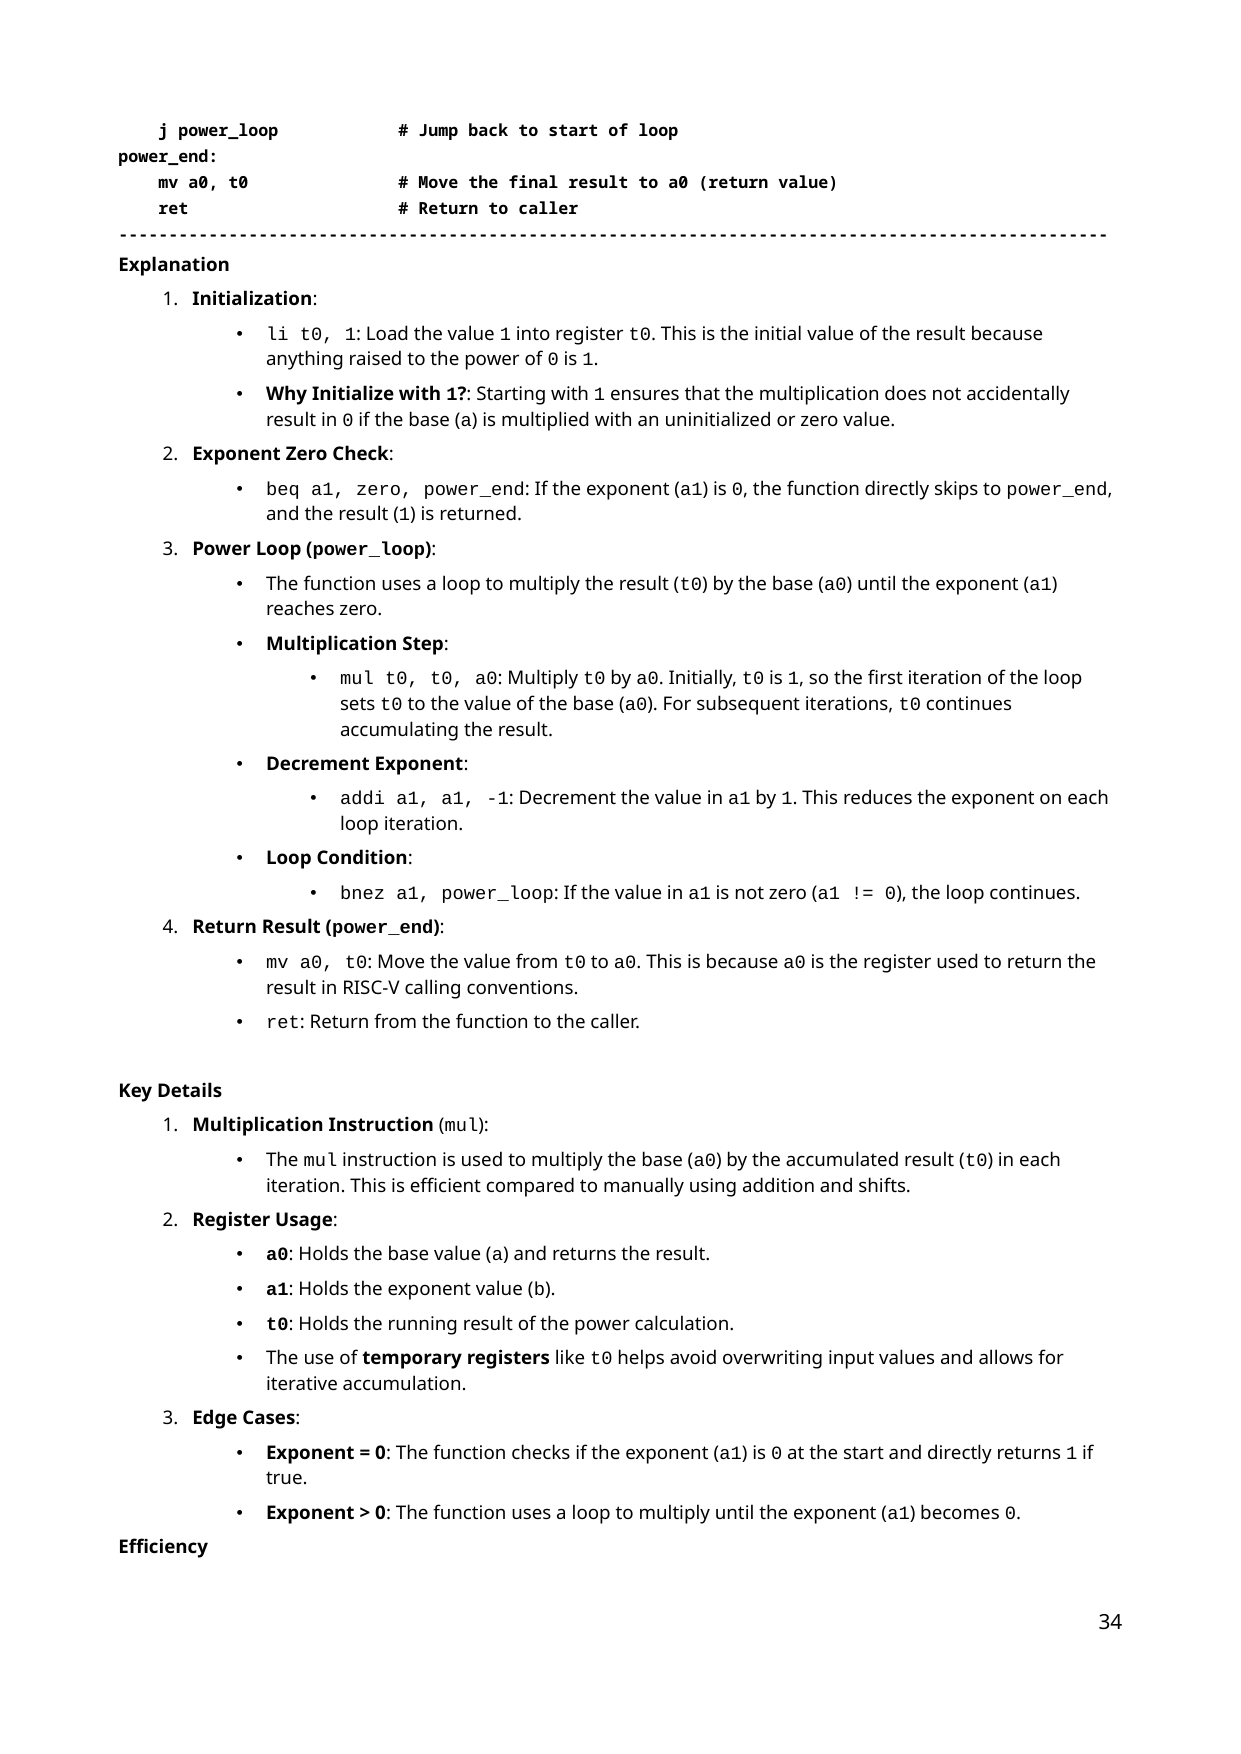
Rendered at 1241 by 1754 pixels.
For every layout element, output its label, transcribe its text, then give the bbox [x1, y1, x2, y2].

text Key Details [118, 1077, 1122, 1103]
text --------------------------------------------------------------------------------------------------- [118, 222, 1122, 245]
list Exponent = 0: The function checks if the exponent (a1) is 0 at the start and directly returns 1 if true. [236, 1439, 1122, 1490]
list t0: Holds the running result of the power calculation. [236, 1310, 1122, 1336]
list addi a1, a1, -1: Decrement the value in a1 by 1. This reduces the exponent on each loop iteration. [310, 784, 1122, 836]
list li t0, 1: Load the value 1 into register t0. This is the initial value of the result because anything raised to the power of 0 is 1. [236, 320, 1122, 371]
list Why Initialize with 1?: Starting with 1 ensures that the multiplication does not accidentally result in 0 if the base (a) is multiplied with an uninitialized or zero value. [236, 380, 1122, 432]
list Return Result (power_end): [162, 914, 1122, 939]
text mv a0, t0 # Move the final result to a0 (return value) [118, 170, 1122, 193]
text Efficiency [118, 1534, 1122, 1559]
list Exponent Zero Check: [162, 441, 1122, 466]
list Decrement Exponent: [236, 750, 1122, 776]
list Edge Cases: [162, 1404, 1122, 1430]
list The use of temporary registers like t0 helps avoid overwriting input values and allows for iterative accumulation. [236, 1344, 1122, 1396]
list Power Loop (power_loop): [162, 535, 1122, 561]
text Explanation [118, 251, 1122, 277]
list Initialization: [162, 286, 1122, 311]
list mv a0, t0: Move the value from t0 to a0. This is because a0 is the register used to return the result in RISC-V calling conventions. [236, 948, 1122, 999]
list Register Usage: [162, 1206, 1122, 1232]
list Multiplication Step: [236, 630, 1122, 656]
text power_end: [118, 144, 1122, 167]
list beq a1, zero, power_end: If the exponent (a1) is 0, the function directly skips to power_end, and the result (1) is returned. [236, 475, 1122, 526]
list a1: Holds the exponent value (b). [236, 1275, 1122, 1301]
list a0: Holds the base value (a) and returns the result. [236, 1241, 1122, 1266]
list bnez a1, power_loop: If the value in a1 is not zero (a1 != 0), the loop continues. [310, 879, 1122, 905]
list Exponent > 0: The function uses a loop to multiply until the exponent (a1) becomes 0. [236, 1499, 1122, 1525]
list mul t0, t0, a0: Multiply t0 by a0. Initially, t0 is 1, so the first iteration of the loop sets t0 to the value of the base (a0). For subsequent iterations, t0 continues accumulating the result. [310, 664, 1122, 741]
list Loop Condition: [236, 845, 1122, 870]
list The function uses a loop to multiply the result (t0) by the base (a0) until the exponent (a1) reaches zero. [236, 570, 1122, 621]
list Multiplication Instruction (mul): [162, 1112, 1122, 1137]
list The mul instruction is used to multiply the base (a0) by the accumulated result (t0) in each iteration. This is efficient compared to manually using addition and shifts. [236, 1146, 1122, 1197]
list ret: Return from the function to the caller. [236, 1008, 1122, 1034]
text j power_loop # Jump back to start of loop [118, 118, 1122, 141]
text ret # Return to caller [118, 196, 1122, 219]
